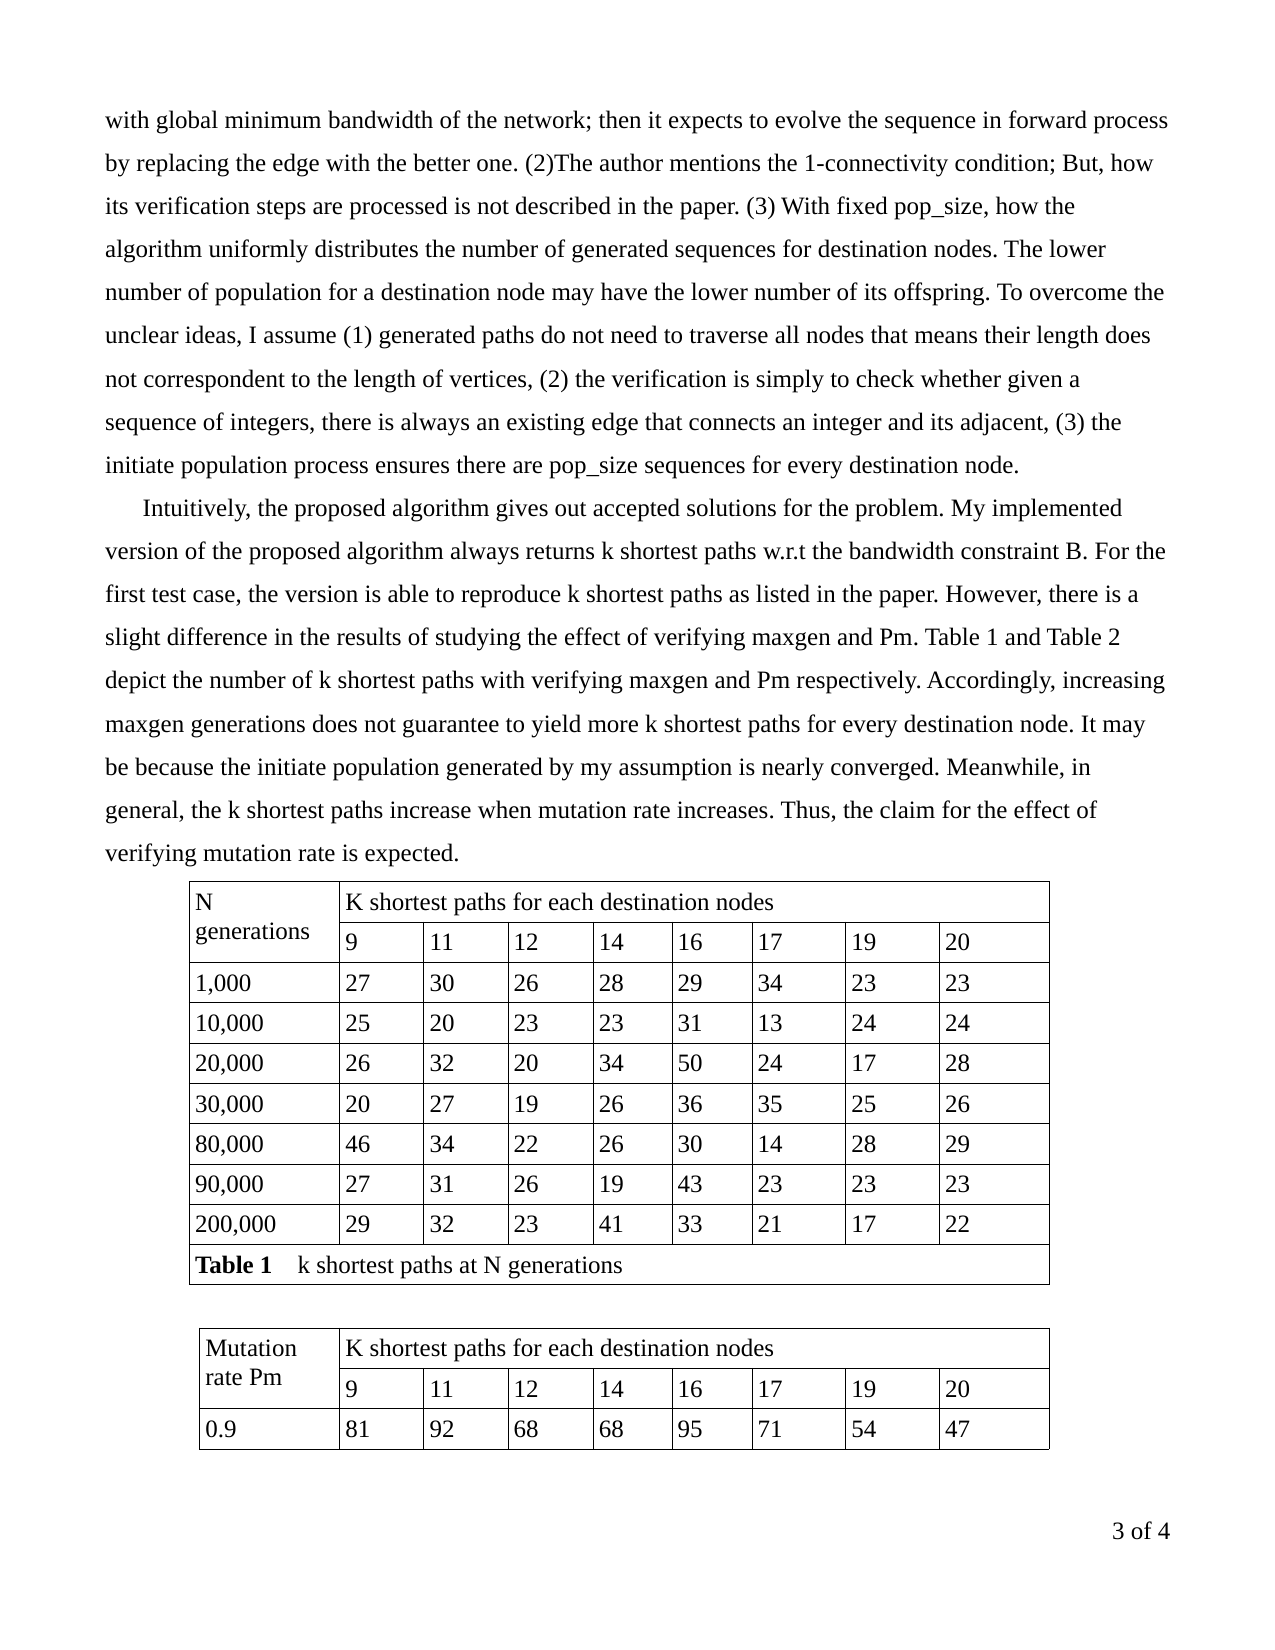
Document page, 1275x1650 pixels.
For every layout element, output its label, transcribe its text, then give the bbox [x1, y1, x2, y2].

table_cell 20 [940, 923, 1049, 962]
table_header [105, 1328, 199, 1368]
table_cell 95 [673, 1409, 752, 1448]
table_cell 29 [940, 1124, 1049, 1163]
table_cell 32 [424, 1044, 508, 1083]
table_cell [1050, 1244, 1143, 1284]
text with global minimum bandwidth of the network; then it expects to evolve the sequence in forward process by replacing the edge with the better one. (2)The author mentions the 1-connectivity condition; But, how its verification steps are processed is not described in the paper. (3) With fixed pop_size, how the algorithm uniformly distributes the number of generated sequences for destination nodes. The lower number of population for a destination node may have the lower number of its offspring. To overcome the unclear ideas, I assume (1) generated paths do not need to traverse all nodes that means their length does not correspondent to the length of vertices, (2) the verification is simply to check whether given a sequence of integers, there is always an existing edge that connects an integer and its adjacent, (3) the initiate population process ensures there are pop_size sequences for every destination node. [105, 105, 1170, 479]
table_cell 35 [753, 1084, 845, 1123]
table_cell 29 [340, 1205, 423, 1244]
table_cell 11 [424, 1369, 508, 1408]
table_cell 14 [753, 1124, 845, 1163]
table_cell 43 [673, 1165, 752, 1204]
table_cell [1050, 1368, 1143, 1408]
table_cell 34 [594, 1044, 672, 1083]
table_cell 71 [753, 1409, 845, 1448]
table_cell 12 [509, 923, 593, 962]
table_cell 33 [673, 1205, 752, 1244]
table_cell [105, 1368, 199, 1408]
table_cell [105, 1244, 189, 1284]
table_cell 26 [509, 1165, 593, 1204]
table_cell [105, 1123, 189, 1163]
table_cell [1050, 1043, 1143, 1083]
table_cell 26 [594, 1084, 672, 1123]
table_header [1050, 1328, 1143, 1368]
table_cell 17 [846, 1044, 939, 1083]
table_cell 50 [673, 1044, 752, 1083]
table_cell 29 [673, 963, 752, 1002]
table_cell 25 [340, 1003, 423, 1042]
table_cell 26 [594, 1124, 672, 1163]
table_cell 24 [940, 1003, 1049, 1042]
table_header [105, 881, 189, 922]
table_cell 22 [940, 1205, 1049, 1244]
table_cell 22 [509, 1124, 593, 1163]
table_cell 30 [673, 1124, 752, 1163]
table_cell 17 [846, 1205, 939, 1244]
table_header Mutation rate Pm [200, 1329, 339, 1408]
table_cell 20 [509, 1044, 593, 1083]
table_cell [1050, 1002, 1143, 1042]
table_cell [1050, 1123, 1143, 1163]
table_cell [1050, 962, 1143, 1002]
table_cell [1050, 922, 1143, 962]
table_cell 28 [594, 963, 672, 1002]
table_cell [105, 1164, 189, 1204]
table_cell 19 [846, 923, 939, 962]
table_cell 30,000 [190, 1084, 339, 1123]
table_cell 17 [753, 923, 845, 962]
table_cell 20 [424, 1003, 508, 1042]
table_cell Table 1 k shortest paths at N generations [190, 1245, 1049, 1284]
table_cell 200,000 [190, 1205, 339, 1244]
table_cell [1050, 1204, 1143, 1244]
table_cell 20,000 [190, 1044, 339, 1083]
table_cell 11 [424, 923, 508, 962]
table_cell 20 [940, 1369, 1049, 1408]
table_cell 23 [753, 1165, 845, 1204]
table_cell 16 [673, 923, 752, 962]
table_cell [105, 962, 189, 1002]
table_cell 54 [846, 1409, 939, 1448]
table_cell 41 [594, 1205, 672, 1244]
table_header [1050, 881, 1143, 922]
table_cell 23 [509, 1003, 593, 1042]
table_header N generations [190, 882, 339, 962]
table_cell 23 [846, 1165, 939, 1204]
table_cell [105, 1408, 199, 1448]
table_cell 31 [424, 1165, 508, 1204]
table_cell 28 [940, 1044, 1049, 1083]
table_cell [105, 1204, 189, 1244]
table_header K shortest paths for each destination nodes [340, 1329, 1049, 1368]
table_cell 23 [940, 963, 1049, 1002]
table_cell 19 [594, 1165, 672, 1204]
table_cell 26 [940, 1084, 1049, 1123]
table_cell 24 [753, 1044, 845, 1083]
table_cell 26 [340, 1044, 423, 1083]
table_cell 27 [340, 1165, 423, 1204]
table_cell 46 [340, 1124, 423, 1163]
table_cell [105, 1043, 189, 1083]
table_cell 32 [424, 1205, 508, 1244]
table_cell 47 [940, 1409, 1049, 1448]
table_cell 17 [753, 1369, 845, 1408]
table_cell 92 [424, 1409, 508, 1448]
table_cell 23 [846, 963, 939, 1002]
table_cell 30 [424, 963, 508, 1002]
table_cell 23 [940, 1165, 1049, 1204]
table_cell 23 [509, 1205, 593, 1244]
table_cell 68 [509, 1409, 593, 1448]
table_cell 13 [753, 1003, 845, 1042]
table_cell 19 [509, 1084, 593, 1123]
table_cell 34 [753, 963, 845, 1002]
table_cell 14 [594, 923, 672, 962]
table_cell 12 [509, 1369, 593, 1408]
table_cell 1,000 [190, 963, 339, 1002]
table_cell 27 [424, 1084, 508, 1123]
table_cell 81 [340, 1409, 423, 1448]
table_cell 0.9 [200, 1409, 339, 1448]
table_cell 24 [846, 1003, 939, 1042]
table_cell 23 [594, 1003, 672, 1042]
table_cell 31 [673, 1003, 752, 1042]
table_cell [105, 1083, 189, 1123]
table_cell 19 [846, 1369, 939, 1408]
table_header K shortest paths for each destination nodes [340, 882, 1049, 922]
table_cell 9 [340, 1369, 423, 1408]
table_cell 90,000 [190, 1165, 339, 1204]
table_cell [105, 1002, 189, 1042]
table_cell 26 [509, 963, 593, 1002]
table_cell 80,000 [190, 1124, 339, 1163]
table_cell 9 [340, 923, 423, 962]
table_cell 28 [846, 1124, 939, 1163]
table_cell 34 [424, 1124, 508, 1163]
table_cell [1050, 1083, 1143, 1123]
table_cell 14 [594, 1369, 672, 1408]
table_cell 27 [340, 963, 423, 1002]
table_cell [1050, 1408, 1143, 1448]
text Intuitively, the proposed algorithm gives out accepted solutions for the problem. My implemented version of the proposed algorithm always returns k shortest paths w.r.t the bandwidth constraint B. For the first test case, the version is able to reproduce k shortest paths as listed in the paper. However, there is a slight difference in the results of studying the effect of verifying maxgen and Pm. Table 1 and Table 2 depict the number of k shortest paths with verifying maxgen and Pm respectively. Accordingly, increasing maxgen generations does not guarantee to yield more k shortest paths for every destination node. It may be because the initiate population generated by my assumption is nearly converged. Meanwhile, in general, the k shortest paths increase when mutation rate increases. Thus, the claim for the effect of verifying mutation rate is expected. [105, 493, 1170, 867]
table_cell 21 [753, 1205, 845, 1244]
table_cell 16 [673, 1369, 752, 1408]
table_cell [1050, 1164, 1143, 1204]
table_cell 68 [594, 1409, 672, 1448]
table_cell 25 [846, 1084, 939, 1123]
table_cell 20 [340, 1084, 423, 1123]
table_cell [105, 922, 189, 962]
table_cell 10,000 [190, 1003, 339, 1042]
table_cell 36 [673, 1084, 752, 1123]
